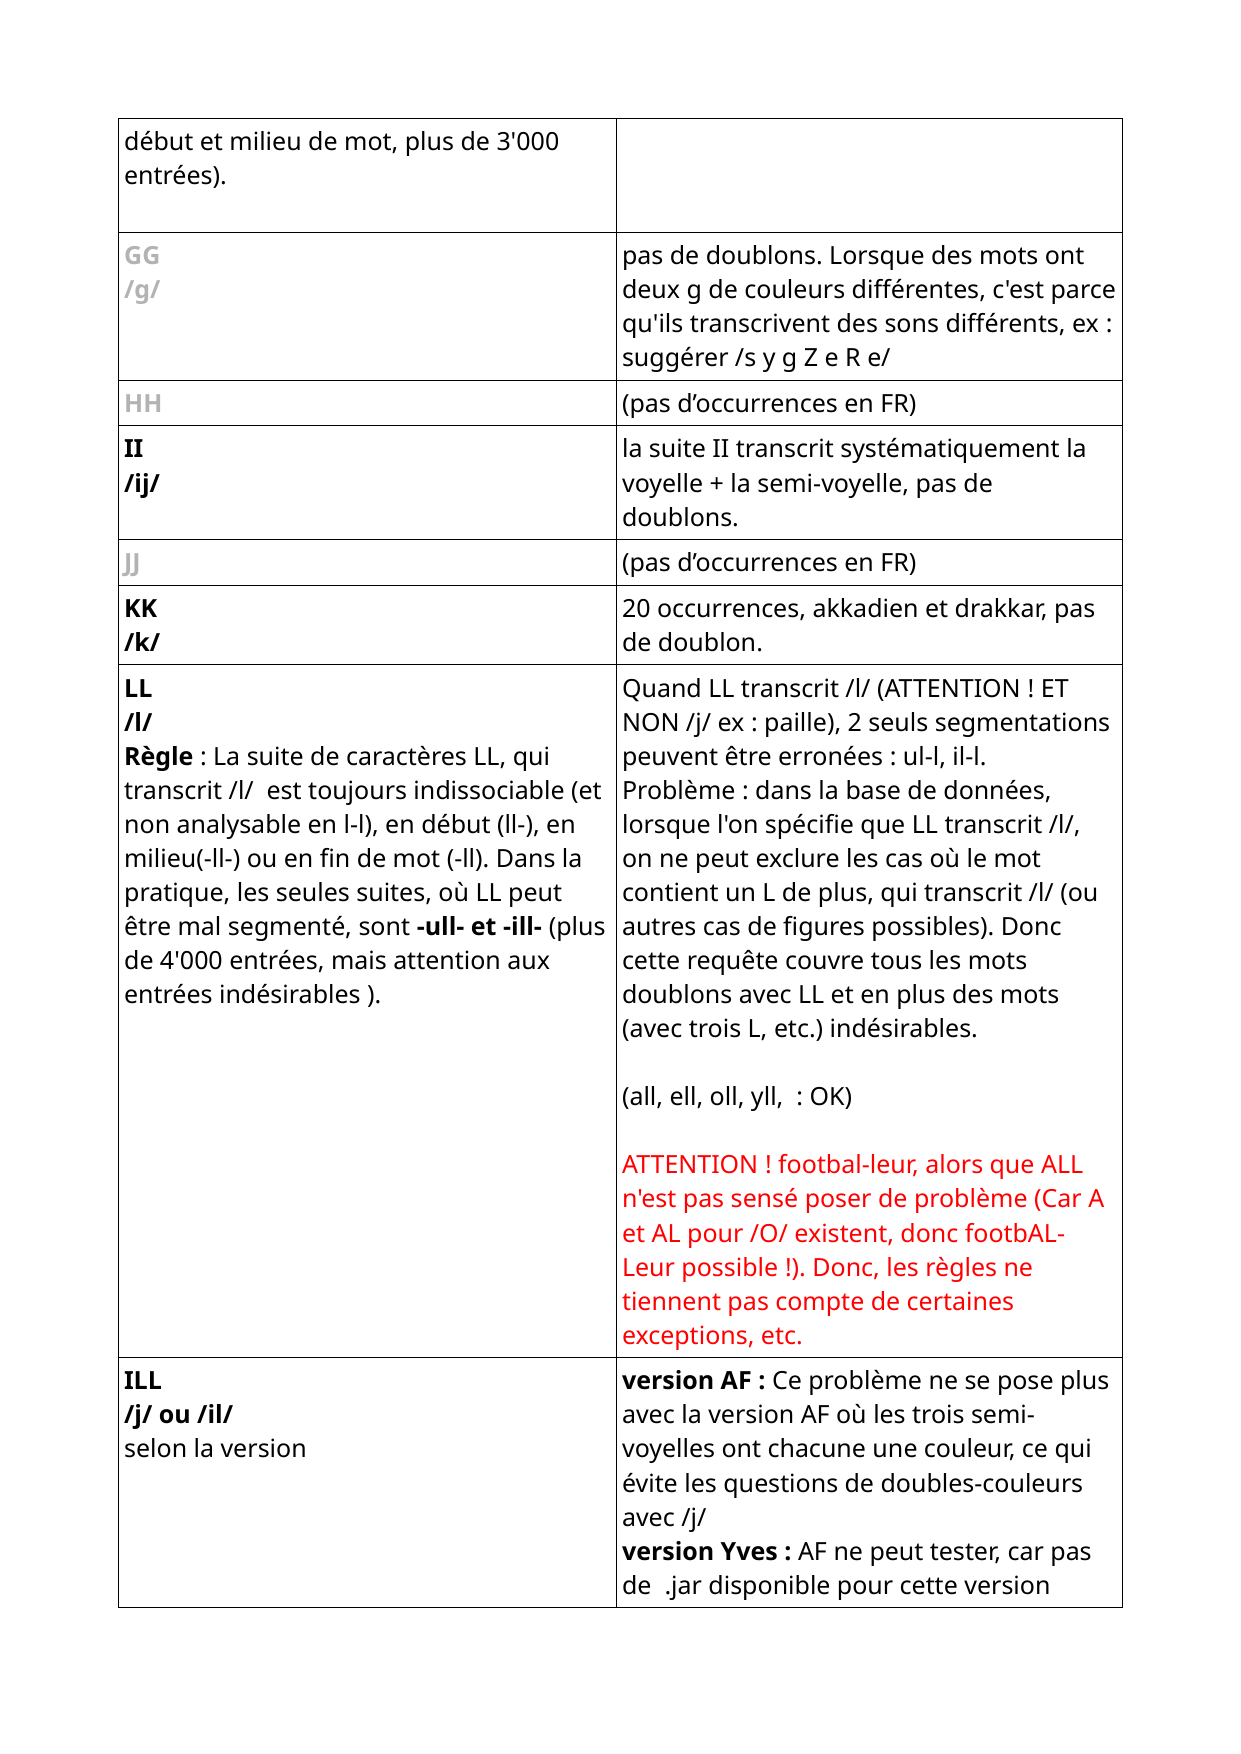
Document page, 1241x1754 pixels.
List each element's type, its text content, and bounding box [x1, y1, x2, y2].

table_cell début et milieu de mot, plus de 3'000 entrées). [119, 119, 616, 232]
table_cell (pas d’occurrences en FR) [617, 381, 1122, 425]
table_cell [617, 119, 1122, 232]
table_cell II /ij/ [119, 426, 616, 539]
table_cell JJ [119, 540, 616, 585]
table_cell GG /g/ [119, 233, 616, 380]
table_cell version AF : Ce problème ne se pose plus avec la version AF où les trois semi-voyelles ont chacune une couleur, ce qui évite les questions de doubles-couleurs avec /j/ version Yves : AF ne peut tester, car pas de .jar disponible pour cette version [617, 1358, 1122, 1607]
table_cell pas de doublons. Lorsque des mots ont deux g de couleurs différentes, c'est parce qu'ils transcrivent des sons différents, ex : suggérer /s y g Z e R e/ [617, 233, 1122, 380]
table_cell (pas d’occurrences en FR) [617, 540, 1122, 585]
table_cell ILL /j/ ou /il/ selon la version [119, 1358, 616, 1607]
table_cell Quand LL transcrit /l/ (ATTENTION ! ET NON /j/ ex : paille), 2 seuls segmentations peuvent être erronées : ul-l, il-l. Problème : dans la base de données, lorsque l'on spécifie que LL transcrit /l/, on ne peut exclure les cas où le mot contient un L de plus, qui transcrit /l/ (ou autres cas de figures possibles). Donc cette requête couvre tous les mots doublons avec LL et en plus des mots (avec trois L, etc.) indésirables. (all, ell, oll, yll, : OK) ATTENTION ! footbal-leur, alors que ALL n'est pas sensé poser de problème (Car A et AL pour /O/ existent, donc footbAL-Leur possible !). Donc, les règles ne tiennent pas compte de certaines exceptions, etc. [617, 665, 1122, 1357]
table_cell 20 occurrences, akkadien et drakkar, pas de doublon. [617, 586, 1122, 664]
table_cell HH [119, 381, 616, 425]
table_cell la suite II transcrit systématiquement la voyelle + la semi-voyelle, pas de doublons. [617, 426, 1122, 539]
table_cell KK /k/ [119, 586, 616, 664]
table_cell LL /l/ Règle : La suite de caractères LL, qui transcrit /l/ est toujours indissociable (et non analysable en l-l), en début (ll-), en milieu(-ll-) ou en fin de mot (-ll). Dans la pratique, les seules suites, où LL peut être mal segmenté, sont -ull- et -ill- (plus de 4'000 entrées, mais attention aux entrées indésirables ). [119, 665, 616, 1357]
